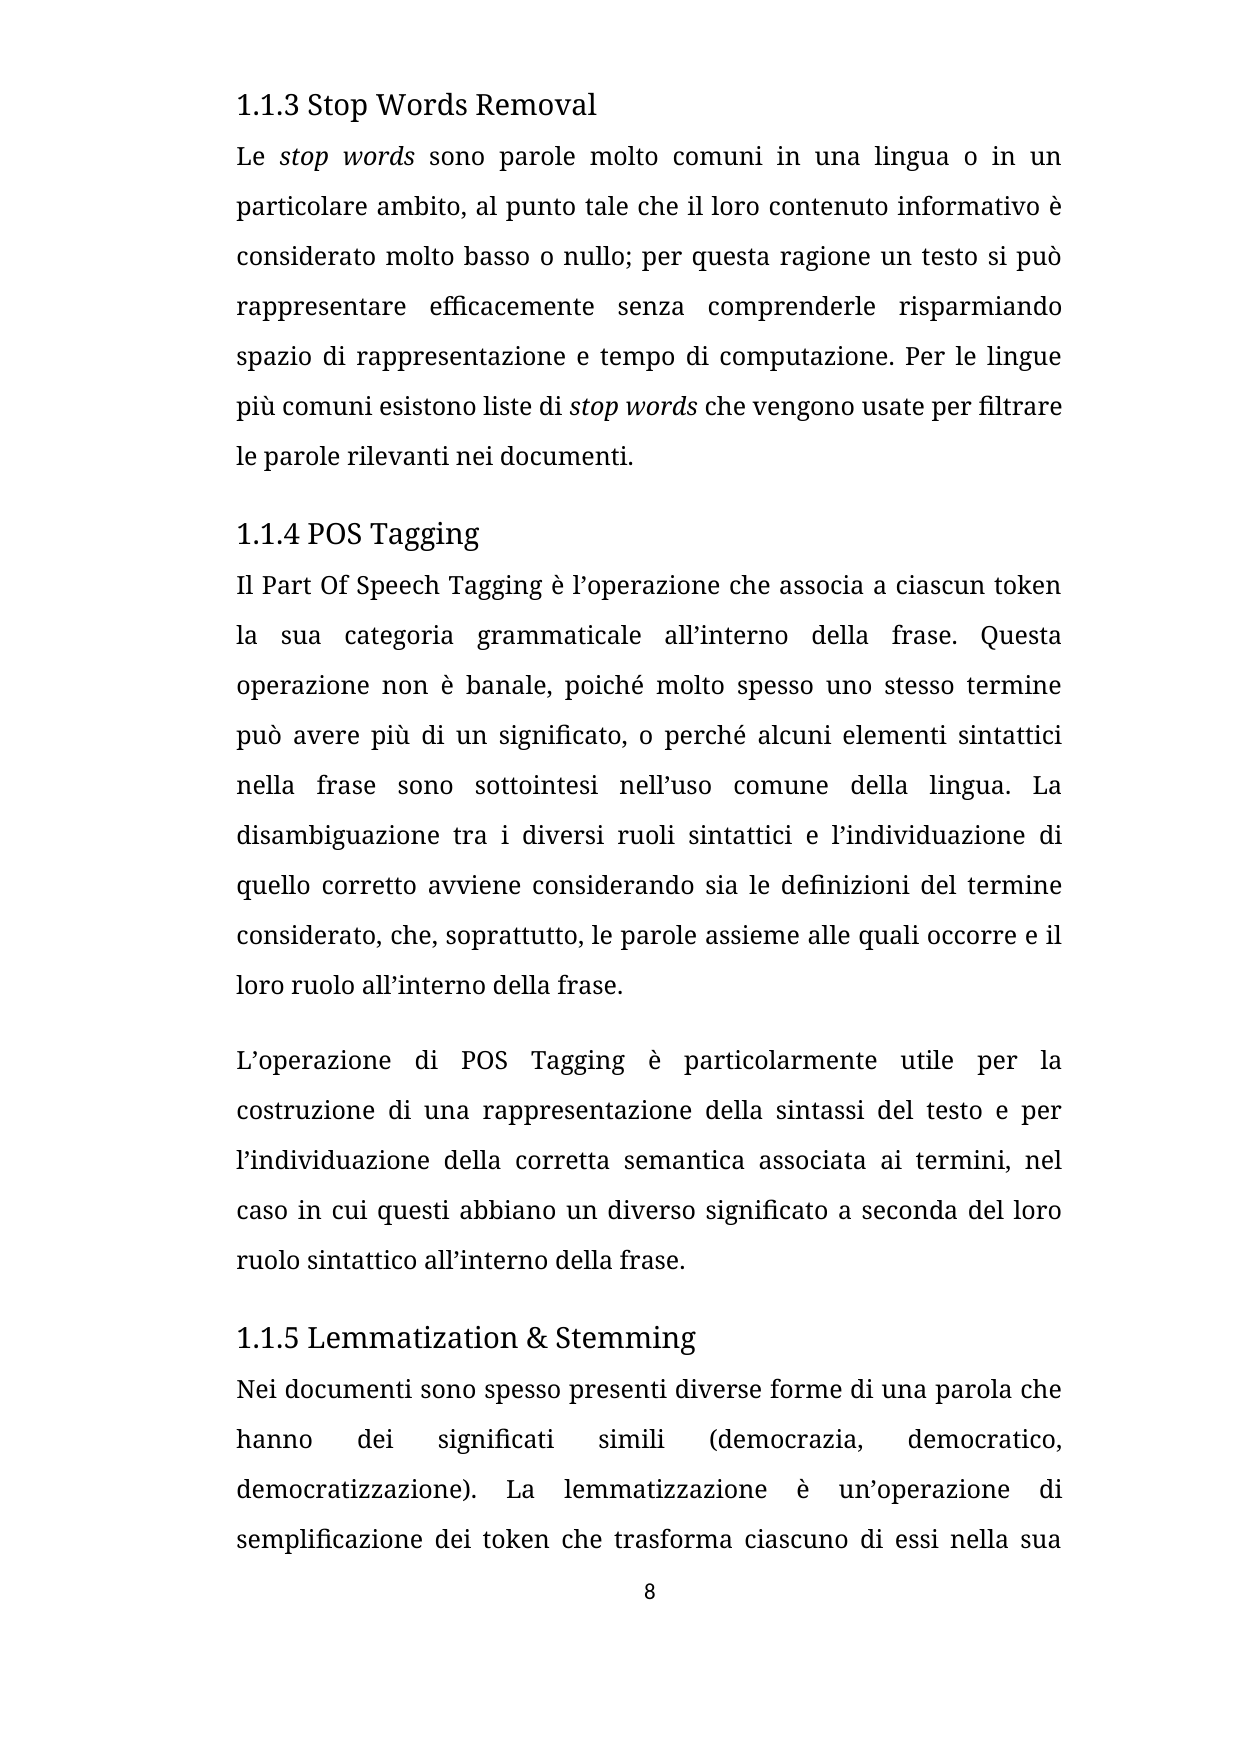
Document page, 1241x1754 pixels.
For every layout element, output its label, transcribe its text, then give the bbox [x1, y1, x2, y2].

subtitle 1.1.5 Lemmatization & Stemming [236, 1308, 1063, 1358]
text Le stop words sono parole molto comuni in una lingua o in un particolare ambito, al punto tale che il loro contenuto informativo è considerato molto basso o nullo; per questa ragione un testo si può rappresentare efficacemente senza comprenderle risparmiando spazio di rappresentazione e tempo di computazione. Per le lingue più comuni esistono liste di stop words che vengono usate per filtrare le parole rilevanti nei documenti. [236, 125, 1063, 475]
text Nei documenti sono spesso presenti diverse forme di una parola che hanno dei significati simili (democrazia, democratico, democratizzazione). La lemmatizzazione è un’operazione di semplificazione dei token che trasforma ciascuno di essi nella sua [236, 1358, 1063, 1558]
text Il Part Of Speech Tagging è l’operazione che associa a ciascun token la sua categoria grammaticale all’interno della frase. Questa operazione non è banale, poiché molto spesso uno stesso termine può avere più di un significato, o perché alcuni elementi sintattici nella frase sono sottointesi nell’uso comune della lingua. La disambiguazione tra i diversi ruoli sintattici e l’individuazione di quello corretto avviene considerando sia le definizioni del termine considerato, che, soprattutto, le parole assieme alle quali occorre e il loro ruolo all’interno della frase. [236, 554, 1063, 1004]
text L’operazione di POS Tagging è particolarmente utile per la costruzione di una rappresentazione della sintassi del testo e per l’individuazione della corretta semantica associata ai termini, nel caso in cui questi abbiano un diverso significato a seconda del loro ruolo sintattico all’interno della frase. [236, 1029, 1063, 1279]
subtitle 1.1.4 POS Tagging [236, 504, 1063, 554]
subtitle 1.1.3 Stop Words Removal [236, 75, 1063, 125]
